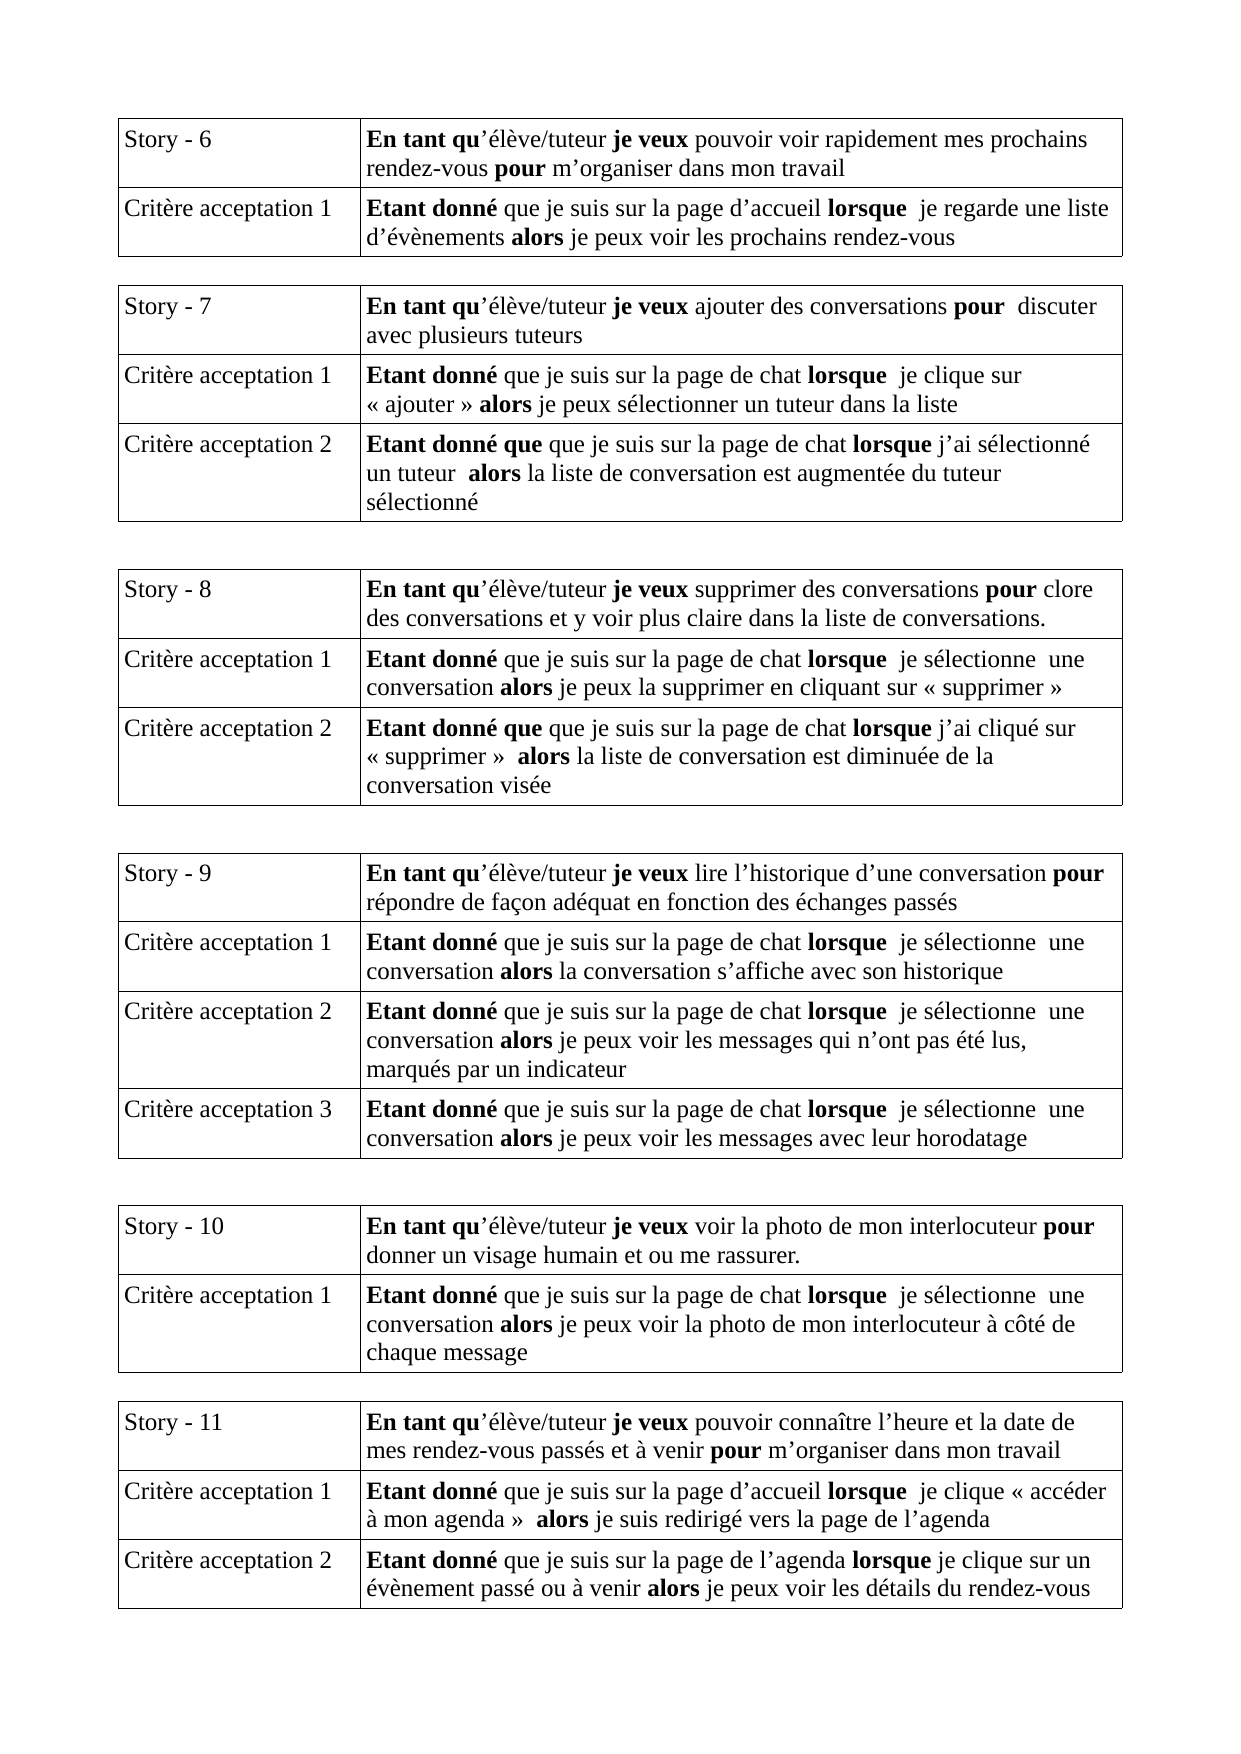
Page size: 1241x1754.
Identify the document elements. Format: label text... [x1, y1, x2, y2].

table_cell Etant donné que je suis sur la page de chat lorsque je clique sur « ajouter » alors je peux sélectionner un tuteur dans la liste [361, 355, 1122, 423]
table_cell Critère acceptation 1 [119, 355, 360, 423]
table_cell Critère acceptation 2 [119, 992, 360, 1088]
table_cell Critère acceptation 2 [119, 424, 360, 521]
table_cell Etant donné que je suis sur la page de chat lorsque je sélectionne une conversation alors je peux voir la photo de mon interlocuteur à côté de chaque message [361, 1275, 1122, 1372]
table_cell Critère acceptation 1 [119, 188, 360, 256]
table_cell Critère acceptation 1 [119, 1471, 360, 1539]
table_header Story - 7 [119, 286, 360, 354]
table_cell Etant donné que je suis sur la page de chat lorsque je sélectionne une conversation alors je peux voir les messages qui n’ont pas été lus, marqués par un indicateur [361, 992, 1122, 1088]
table_cell Etant donné que je suis sur la page de chat lorsque je sélectionne une conversation alors la conversation s’affiche avec son historique [361, 922, 1122, 991]
table_cell Etant donné que je suis sur la page de chat lorsque je sélectionne une conversation alors je peux voir les messages avec leur horodatage [361, 1089, 1122, 1157]
table_header Story - 9 [119, 854, 360, 921]
table_cell Critère acceptation 1 [119, 922, 360, 991]
table_cell Etant donné que je suis sur la page de chat lorsque je sélectionne une conversation alors je peux la supprimer en cliquant sur « supprimer » [361, 639, 1122, 707]
table_header En tant qu’élève/tuteur je veux pouvoir connaître l’heure et la date de mes rendez-vous passés et à venir pour m’organiser dans mon travail [361, 1402, 1122, 1470]
table_cell Critère acceptation 1 [119, 1275, 360, 1372]
table_cell Critère acceptation 2 [119, 1540, 360, 1608]
table_cell Critère acceptation 3 [119, 1089, 360, 1157]
table_cell Etant donné que je suis sur la page de l’agenda lorsque je clique sur un évènement passé ou à venir alors je peux voir les détails du rendez-vous [361, 1540, 1122, 1608]
table_header Story - 8 [119, 570, 360, 638]
table_header Story - 6 [119, 119, 360, 187]
table_cell Etant donné que que je suis sur la page de chat lorsque j’ai sélectionné un tuteur alors la liste de conversation est augmentée du tuteur sélectionné [361, 424, 1122, 521]
table_header En tant qu’élève/tuteur je veux ajouter des conversations pour discuter avec plusieurs tuteurs [361, 286, 1122, 354]
table_cell Etant donné que je suis sur la page d’accueil lorsque je clique « accéder à mon agenda » alors je suis redirigé vers la page de l’agenda [361, 1471, 1122, 1539]
table_header Story - 10 [119, 1206, 360, 1274]
table_cell Etant donné que que je suis sur la page de chat lorsque j’ai cliqué sur « supprimer » alors la liste de conversation est diminuée de la conversation visée [361, 708, 1122, 805]
table_header Story - 11 [119, 1402, 360, 1470]
table_header En tant qu’élève/tuteur je veux lire l’historique d’une conversation pour répondre de façon adéquat en fonction des échanges passés [361, 854, 1122, 921]
table_header En tant qu’élève/tuteur je veux voir la photo de mon interlocuteur pour donner un visage humain et ou me rassurer. [361, 1206, 1122, 1274]
table_header En tant qu’élève/tuteur je veux supprimer des conversations pour clore des conversations et y voir plus claire dans la liste de conversations. [361, 570, 1122, 638]
table_cell Critère acceptation 2 [119, 708, 360, 805]
table_header En tant qu’élève/tuteur je veux pouvoir voir rapidement mes prochains rendez-vous pour m’organiser dans mon travail [361, 119, 1122, 187]
table_cell Etant donné que je suis sur la page d’accueil lorsque je regarde une liste d’évènements alors je peux voir les prochains rendez-vous [361, 188, 1122, 256]
table_cell Critère acceptation 1 [119, 639, 360, 707]
